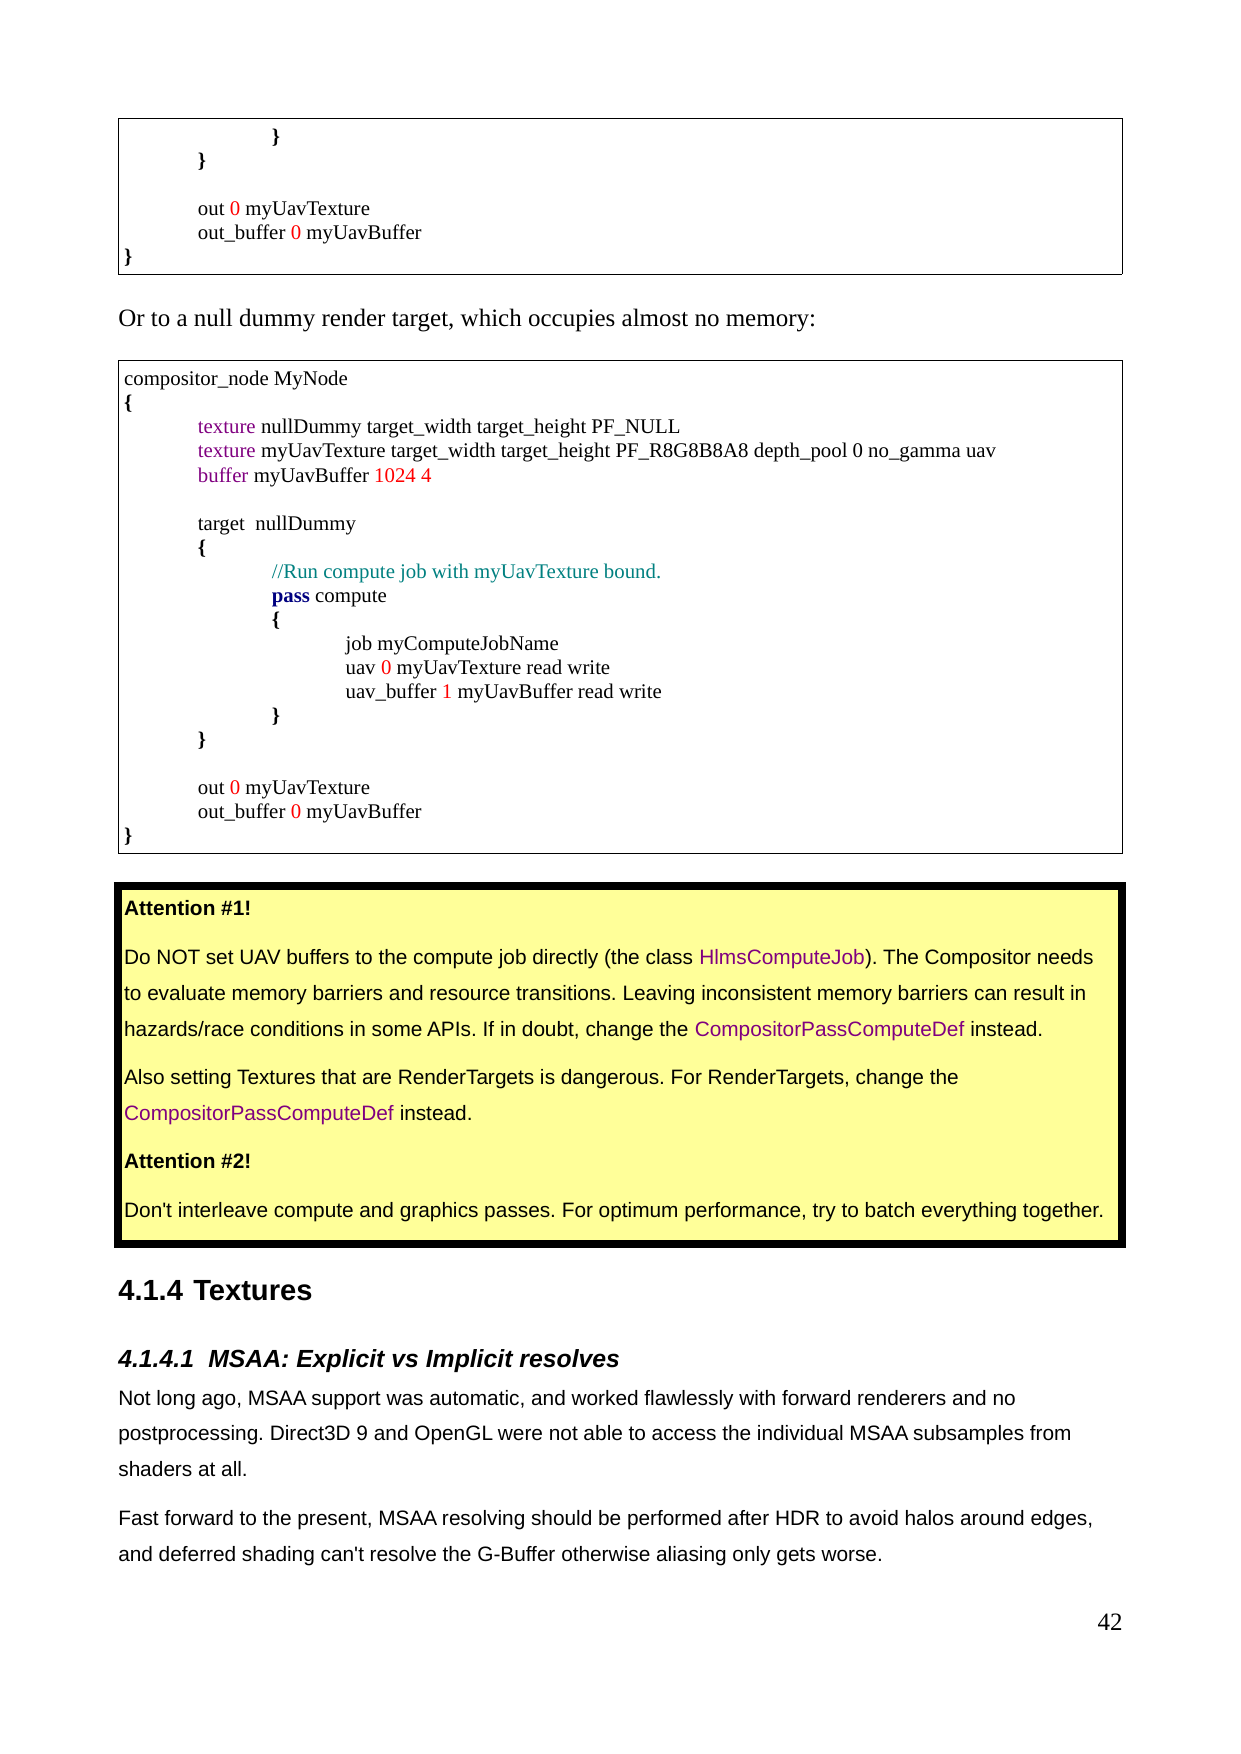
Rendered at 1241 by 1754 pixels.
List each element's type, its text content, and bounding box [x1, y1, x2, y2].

subtitle Textures [118, 1273, 1122, 1307]
text Fast forward to the present, MSAA resolving should be performed after HDR to avoid halos around edges, and deferred shading can't resolve the G-Buffer otherwise aliasing only gets worse. [118, 1506, 1122, 1566]
text Not long ago, MSAA support was automatic, and worked flawlessly with forward renderers and no postprocessing. Direct3D 9 and OpenGL were not able to access the individual MSAA subsamples from shaders at all. [118, 1385, 1122, 1481]
table_header compositor_node MyNode { texture nullDummy target_width target_height PF_NULL texture myUavTexture target_width target_height PF_R8G8B8A8 depth_pool 0 no_gamma uav buffer myUavBuffer 1024 4 target nullDummy { //Run compute job with myUavTexture bound. pass compute { job myComputeJobName uav 0 myUavTexture read write uav_buffer 1 myUavBuffer read write } } out 0 myUavTexture out_buffer 0 myUavBuffer } [119, 361, 1122, 853]
text Or to a null dummy render target, which occupies almost no memory: [118, 303, 1122, 332]
table_header Attention #1! Do NOT set UAV buffers to the compute job directly (the class HlmsComputeJob). The Compositor needs to evaluate memory barriers and resource transitions. Leaving inconsistent memory barriers can result in hazards/race conditions in some APIs. If in doubt, change the CompositorPassComputeDef instead. Also setting Textures that are RenderTargets is dangerous. For RenderTargets, change the CompositorPassComputeDef instead. Attention #2! Don't interleave compute and graphics passes. For optimum performance, try to batch everything together. [122, 890, 1118, 1240]
subtitle MSAA: Explicit vs Implicit resolves [118, 1344, 1122, 1373]
table_header } } out 0 myUavTexture out_buffer 0 myUavBuffer } [119, 119, 1122, 274]
